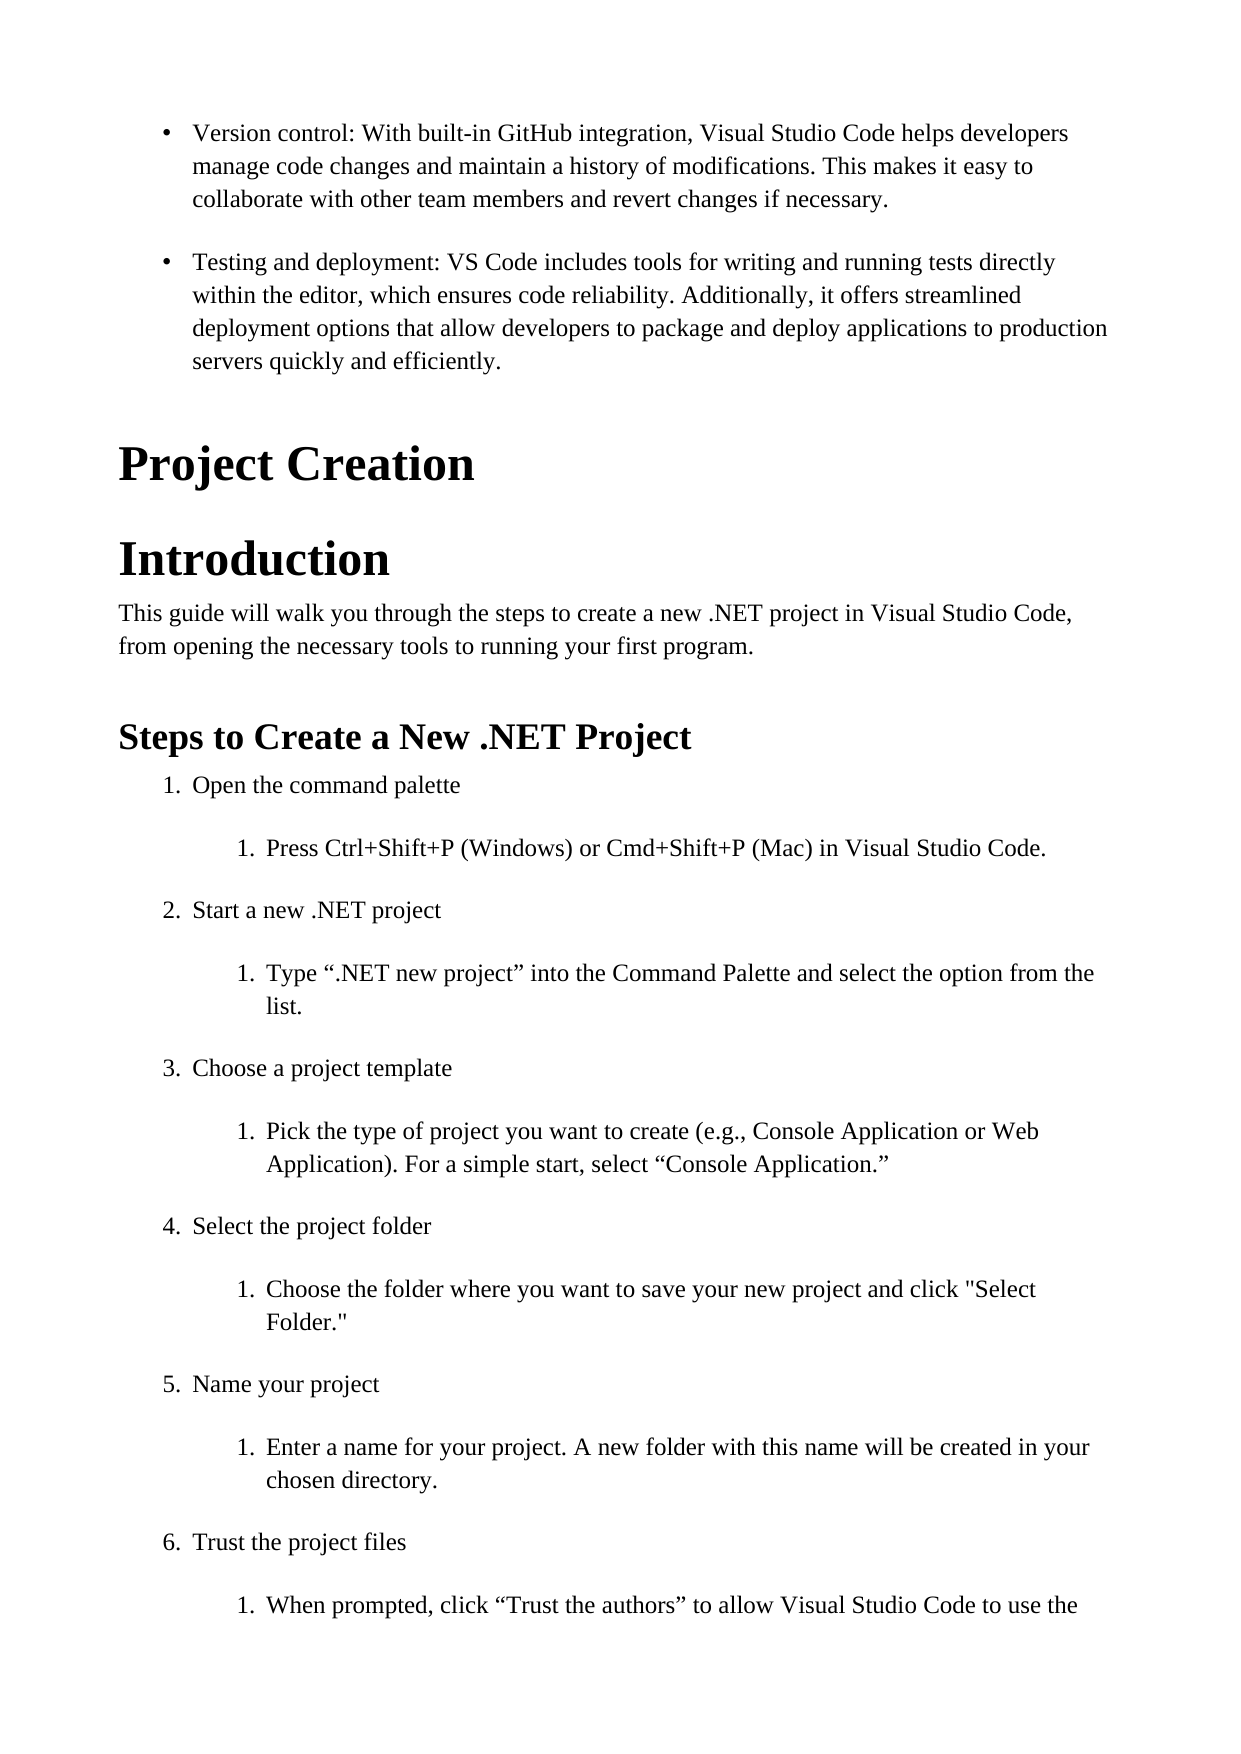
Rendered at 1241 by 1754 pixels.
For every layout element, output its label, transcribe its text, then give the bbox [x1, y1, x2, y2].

list Version control: With built-in GitHub integration, Visual Studio Code helps developers manage code changes and maintain a history of modifications. This makes it easy to collaborate with other team members and revert changes if necessary. [162, 118, 1122, 213]
list Press Ctrl+Shift+P (Windows) or Cmd+Shift+P (Mac) in Visual Studio Code. [236, 833, 1122, 861]
list Start a new .NET project [162, 895, 1122, 924]
text This guide will walk you through the steps to create a new .NET project in Visual Studio Code, from opening the necessary tools to running your first program. [118, 598, 1122, 660]
list Pick the type of project you want to create (e.g., Console Application or Web Application). For a simple start, select “Console Application.” [236, 1116, 1122, 1177]
list Enter a name for your project. A new folder with this name will be created in your chosen directory. [236, 1432, 1122, 1493]
list Testing and deployment: VS Code includes tools for writing and running tests directly within the editor, which ensures code reliability. Additionally, it offers streamlined deployment options that allow developers to package and deploy applications to production servers quickly and efficiently. [162, 247, 1122, 374]
subtitle Project Creation [118, 433, 1122, 491]
subtitle Introduction [118, 528, 1122, 586]
list Open the command palette [162, 770, 1122, 799]
list Trust the project files [162, 1527, 1122, 1556]
list Select the project folder [162, 1211, 1122, 1240]
list Choose a project template [162, 1053, 1122, 1082]
list Type “.NET new project” into the Command Palette and select the option from the list. [236, 958, 1122, 1019]
subtitle Steps to Create a New .NET Project [118, 714, 1122, 758]
list Name your project [162, 1369, 1122, 1398]
list Choose the folder where you want to save your new project and click "Select Folder." [236, 1274, 1122, 1336]
list When prompted, click “Trust the authors” to allow Visual Studio Code to use the [236, 1590, 1122, 1618]
